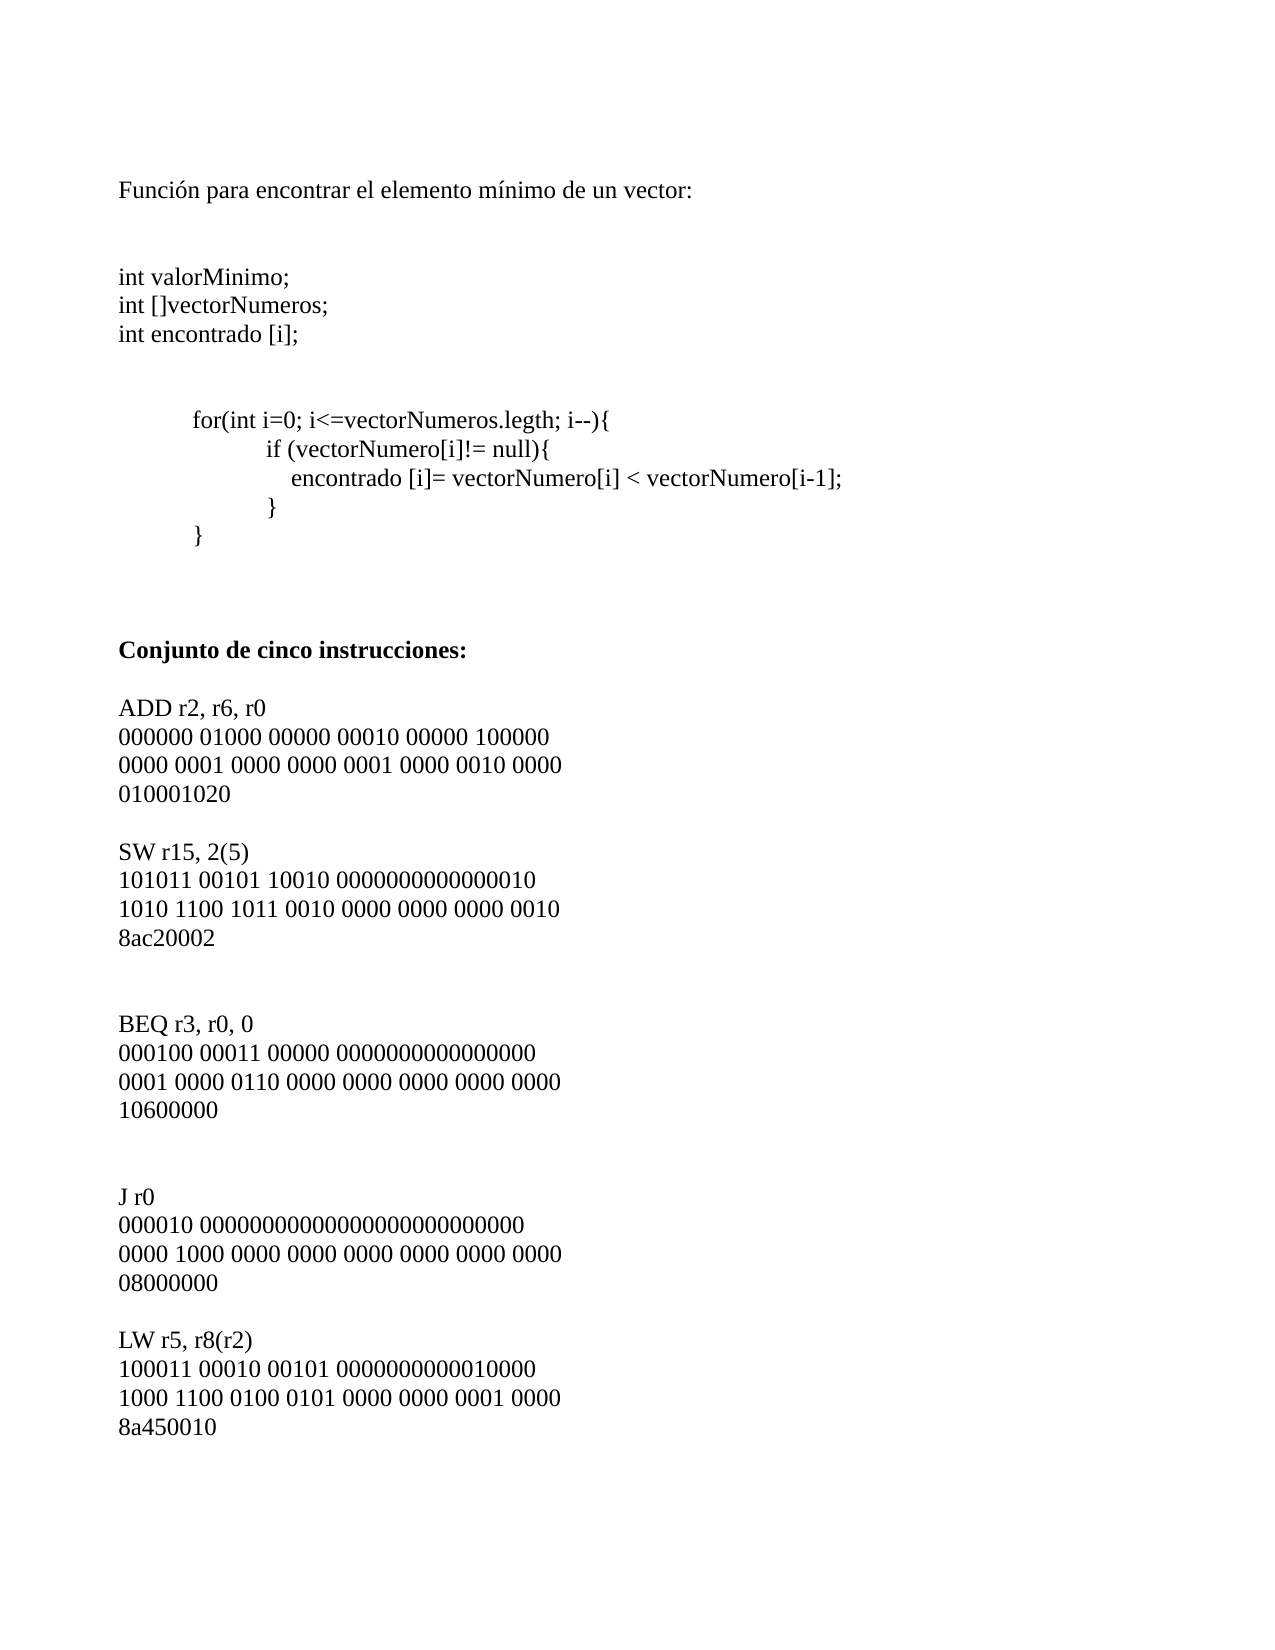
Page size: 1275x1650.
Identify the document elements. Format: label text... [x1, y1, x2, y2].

text if (vectorNumero[i]!= null){ [118, 434, 1157, 463]
text ADD r2, r6, r0 [118, 693, 1157, 722]
text for(int i=0; i<=vectorNumeros.legth; i--){ [118, 406, 1157, 434]
text encontrado [i]= vectorNumero[i] < vectorNumero[i-1]; [118, 463, 1157, 492]
text 000000 01000 00000 00010 00000 100000 [118, 722, 1157, 751]
text SW r15, 2(5) [118, 837, 1157, 866]
text 010001020 [118, 779, 1157, 808]
text } [118, 492, 1157, 521]
text 1000 1100 0100 0101 0000 0000 0001 0000 [118, 1383, 1157, 1412]
text } [118, 521, 1157, 549]
text Conjunto de cinco instrucciones: [118, 636, 1157, 664]
text 08000000 [118, 1268, 1157, 1297]
text 100011 00010 00101 0000000000010000 [118, 1354, 1157, 1383]
text 000010 00000000000000000000000000 [118, 1211, 1157, 1239]
text int valorMinimo; [118, 262, 1157, 291]
text BEQ r3, r0, 0 [118, 1009, 1157, 1038]
text 10600000 [118, 1096, 1157, 1124]
text 0001 0000 0110 0000 0000 0000 0000 0000 [118, 1067, 1157, 1096]
text 101011 00101 10010 0000000000000010 [118, 866, 1157, 894]
text LW r5, r8(r2) [118, 1326, 1157, 1354]
text int []vectorNumeros; [118, 291, 1157, 319]
text 000100 00011 00000 0000000000000000 [118, 1038, 1157, 1067]
text Función para encontrar el elemento mínimo de un vector: [118, 176, 1157, 204]
text 0000 1000 0000 0000 0000 0000 0000 0000 [118, 1239, 1157, 1268]
text J r0 [118, 1182, 1157, 1211]
text 0000 0001 0000 0000 0001 0000 0010 0000 [118, 751, 1157, 779]
text int encontrado [i]; [118, 319, 1157, 348]
text 8ac20002 [118, 923, 1157, 952]
text 1010 1100 1011 0010 0000 0000 0000 0010 [118, 894, 1157, 923]
text 8a450010 [118, 1412, 1157, 1441]
